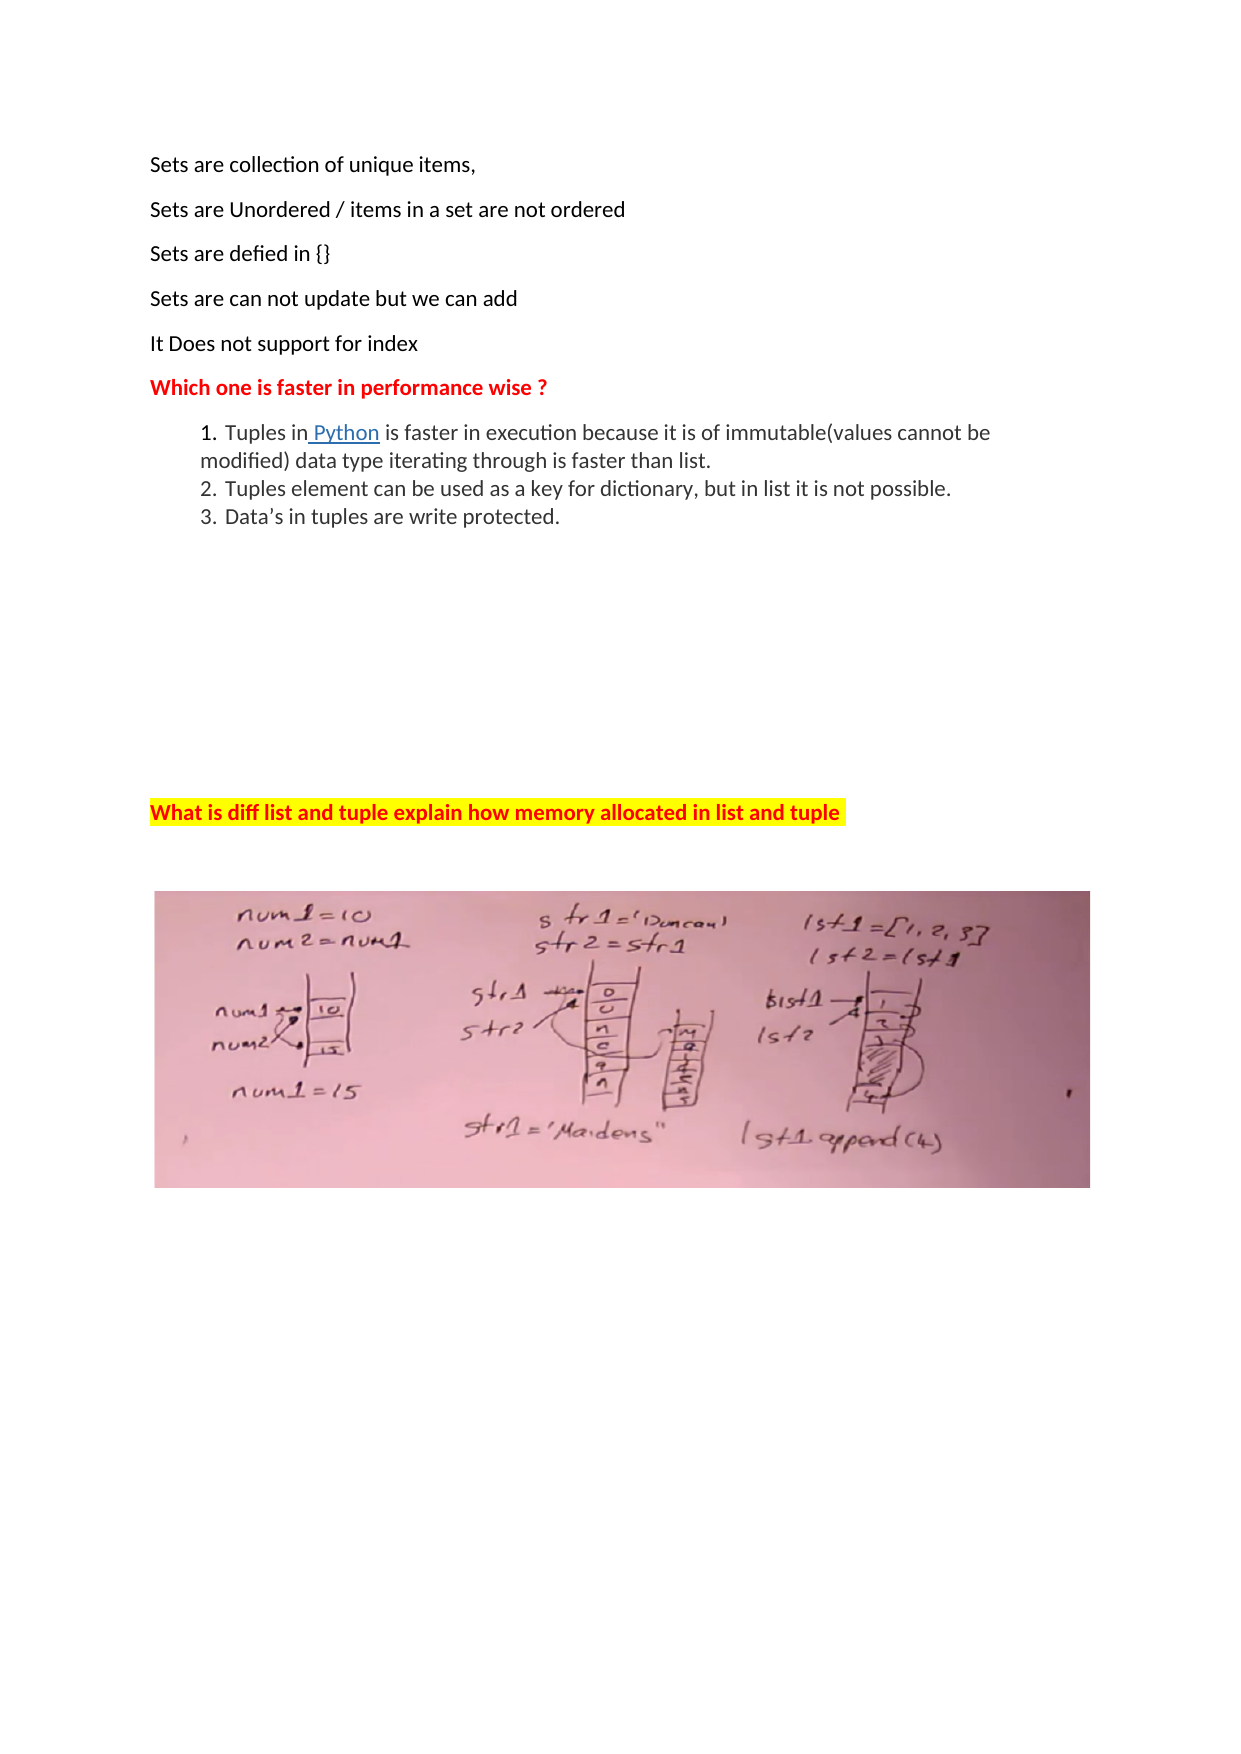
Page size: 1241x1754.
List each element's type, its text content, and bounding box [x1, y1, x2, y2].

list Tuples element can be used as a key for dictionary, but in list it is not possible. [200, 474, 1040, 502]
list Data’s in tuples are write protected. [200, 502, 1040, 530]
text Sets are collection of unique items, [150, 150, 1090, 178]
text Sets are can not update but we can add [150, 284, 1090, 312]
text Which one is faster in performance wise ? [150, 373, 1090, 401]
text Sets are Unordered / items in a set are not ordered [150, 195, 1090, 223]
text Sets are defied in {} [150, 239, 1090, 267]
text What is diff list and tuple explain how memory allocated in list and tuple [150, 798, 1090, 826]
text It Does not support for index [150, 329, 1090, 357]
list Tuples in Python is faster in execution because it is of immutable(values cannot be modified) data type iterating through is faster than list. [200, 418, 1040, 474]
